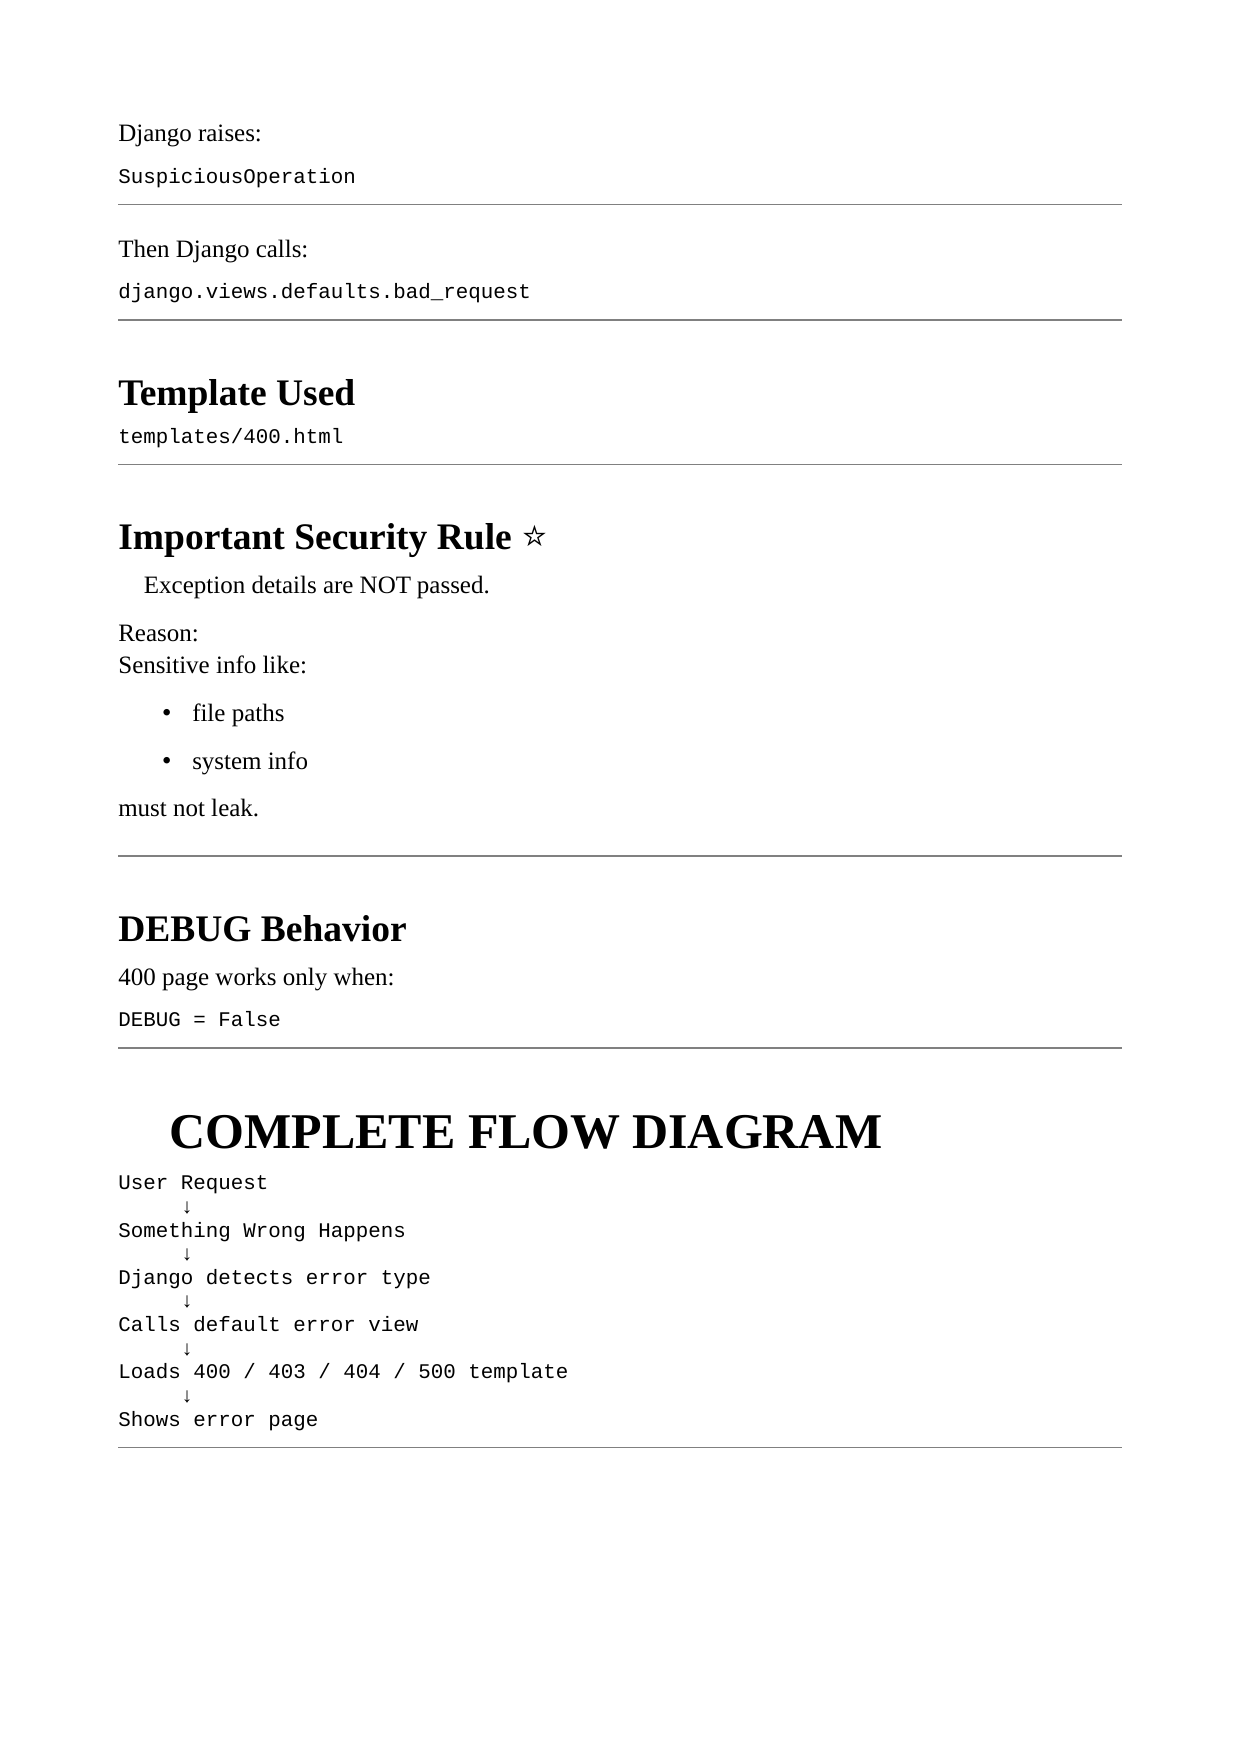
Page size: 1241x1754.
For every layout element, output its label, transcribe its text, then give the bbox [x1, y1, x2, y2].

list system info [162, 746, 1122, 774]
text SuspiciousOperation [118, 166, 1122, 189]
subtitle Template Used [118, 370, 1122, 413]
text ↓ [118, 1291, 1122, 1314]
subtitle ✅ COMPLETE FLOW DIAGRAM [118, 1102, 1122, 1160]
text Something Wrong Happens [118, 1219, 1122, 1243]
text ↓ [118, 1196, 1122, 1219]
text ↓ [118, 1243, 1122, 1267]
text Reason: Sensitive info like: [118, 618, 1122, 679]
text 400 page works only when: [118, 962, 1122, 991]
text Django raises: [118, 118, 1122, 147]
text ↓ [118, 1338, 1122, 1361]
text Then Django calls: [118, 234, 1122, 262]
text DEBUG = False [118, 1009, 1122, 1033]
text User Request [118, 1172, 1122, 1196]
text Loads 400 / 403 / 404 / 500 template [118, 1361, 1122, 1385]
text ↓ [118, 1385, 1122, 1409]
text templates/400.html [118, 426, 1122, 449]
list file paths [162, 698, 1122, 727]
subtitle Important Security Rule ⭐ [118, 514, 1122, 557]
text Django detects error type [118, 1267, 1122, 1291]
text Calls default error view [118, 1314, 1122, 1338]
text ❌ Exception details are NOT passed. [118, 570, 1122, 599]
text Shows error page [118, 1409, 1122, 1432]
subtitle DEBUG Behavior [118, 906, 1122, 949]
text must not leak. [118, 793, 1122, 822]
text django.views.defaults.bad_request [118, 281, 1122, 305]
